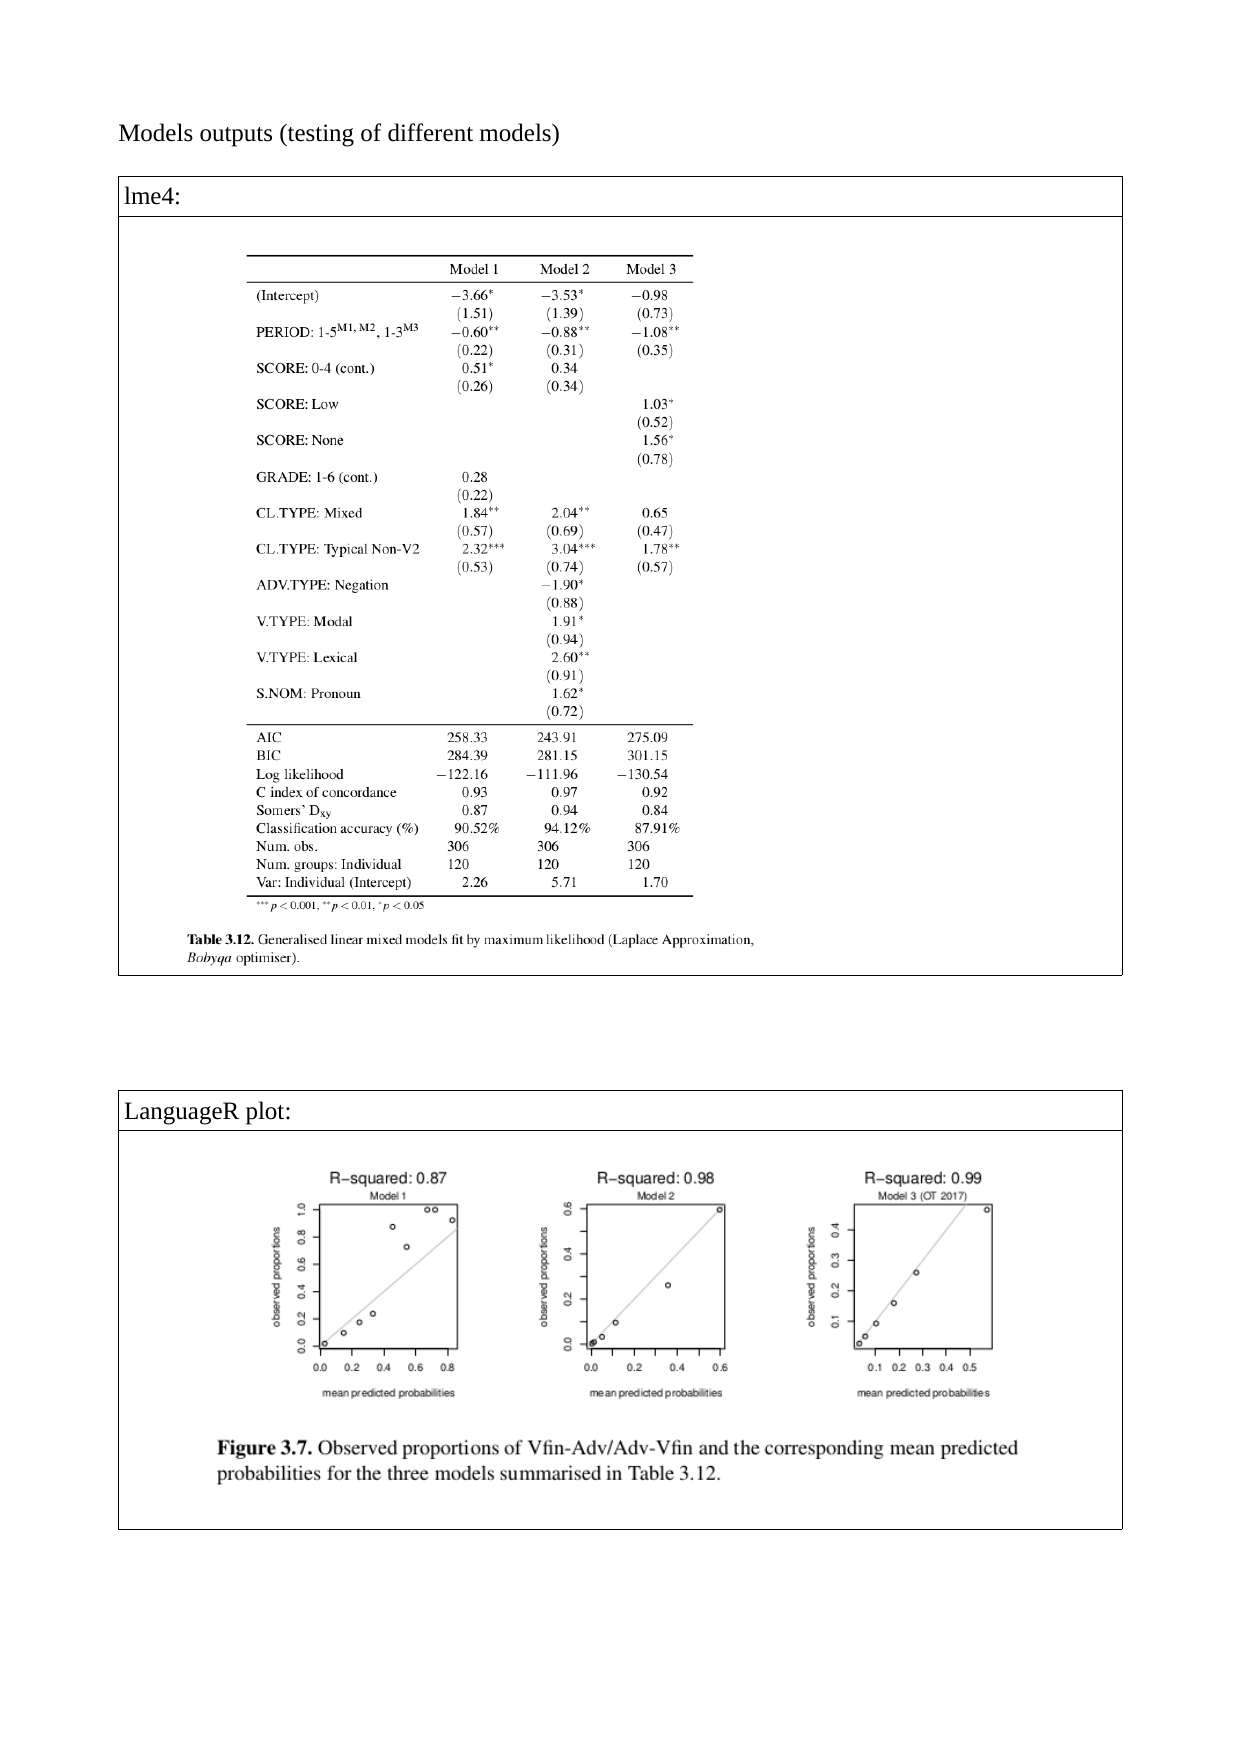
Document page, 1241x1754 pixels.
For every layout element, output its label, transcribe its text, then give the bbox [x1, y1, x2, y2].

text Models outputs (testing of different models) [118, 118, 1122, 147]
table_cell [119, 1131, 1122, 1529]
table_cell [119, 217, 1122, 975]
table_header LanguageR plot: [119, 1091, 1122, 1130]
picture [167, 237, 764, 970]
table_header lme4: [119, 177, 1122, 216]
picture [202, 1136, 1038, 1495]
